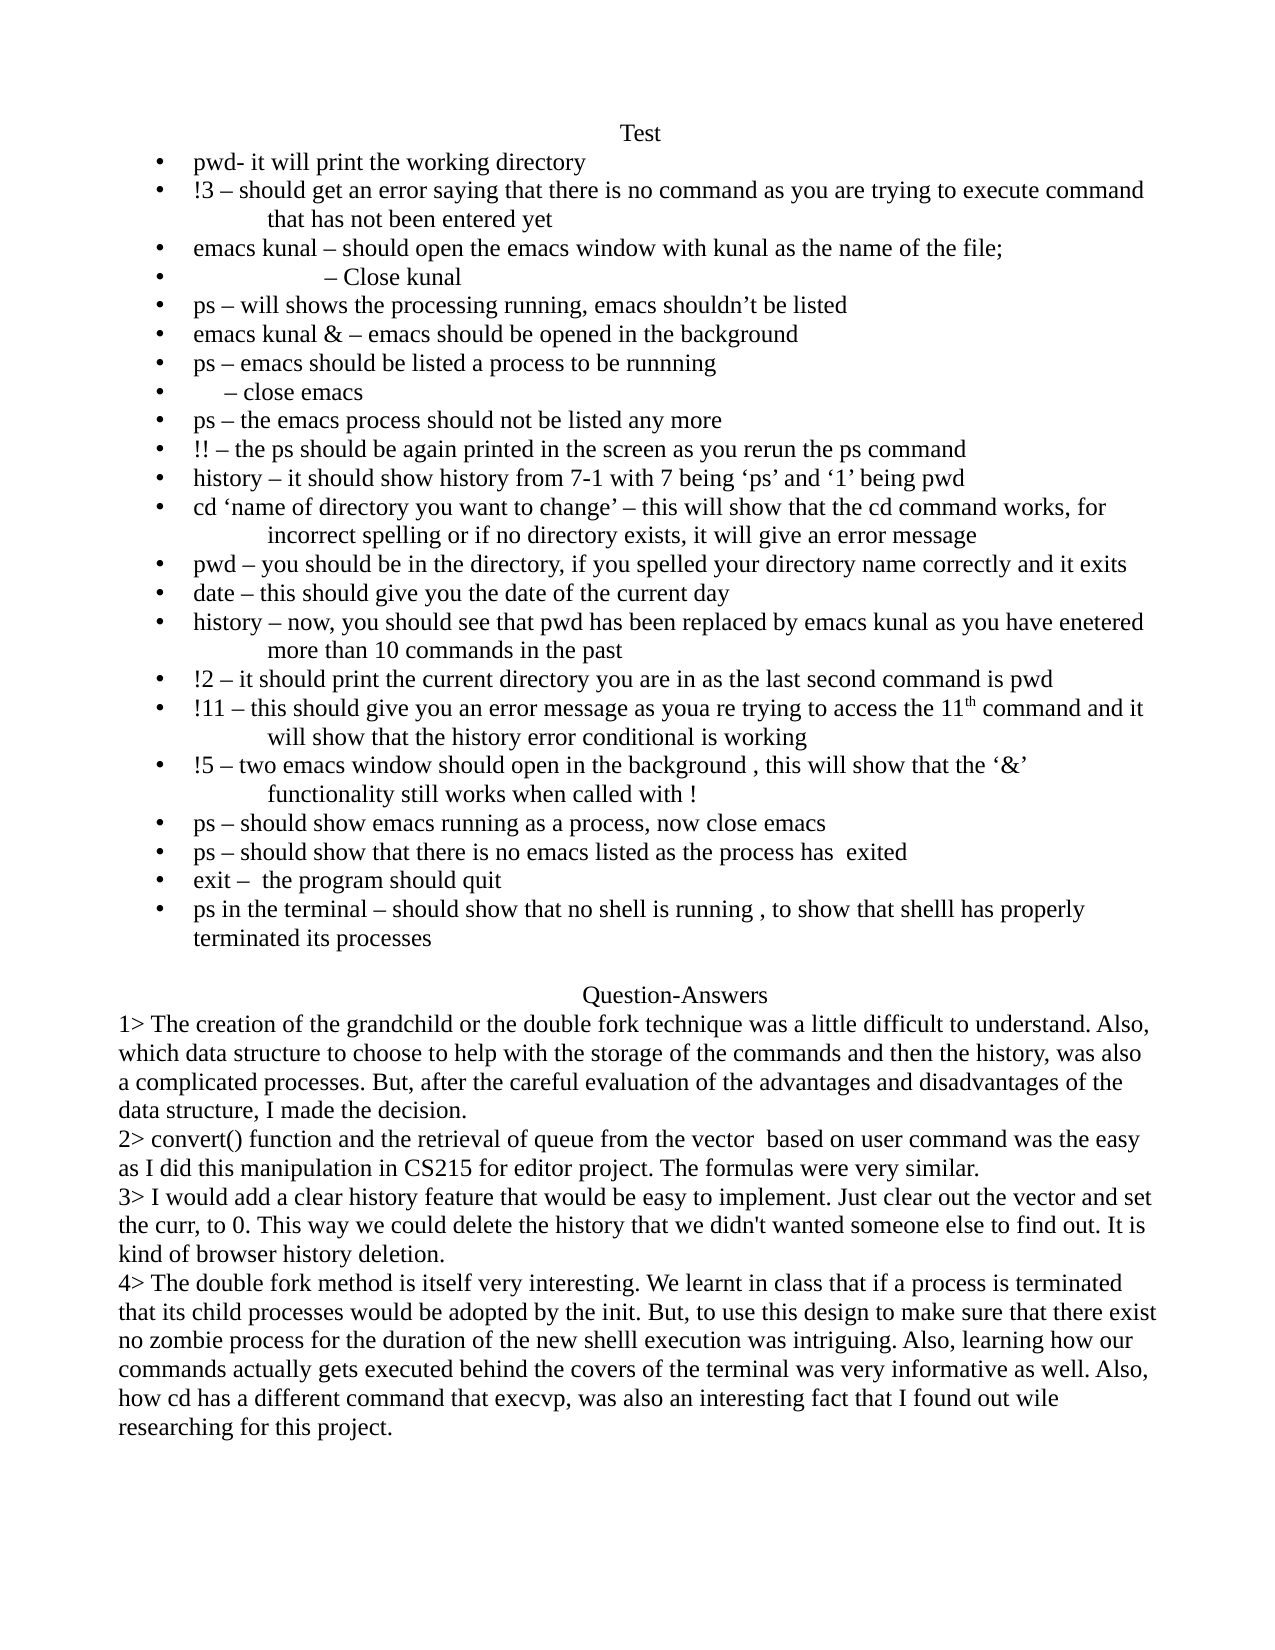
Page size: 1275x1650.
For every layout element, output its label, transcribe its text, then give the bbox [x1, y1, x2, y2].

list !! – the ps should be again printed in the screen as you rerun the ps command [156, 434, 1157, 463]
list history – it should show history from 7-1 with 7 being ‘ps’ and ‘1’ being pwd [156, 463, 1157, 492]
list ps – will shows the processing running, emacs shouldn’t be listed [156, 291, 1157, 319]
list ps – emacs should be listed a process to be runnning [156, 348, 1157, 377]
text 4> The double fork method is itself very interesting. We learnt in class that if a process is terminated that its child processes would be adopted by the init. But, to use this design to make sure that there exist no zombie process for the duration of the new shelll execution was intriguing. Also, learning how our commands actually gets executed behind the covers of the terminal was very informative as well. Also, how cd has a different command that execvp, was also an interesting fact that I found out wile researching for this project. [118, 1268, 1157, 1441]
text Test [118, 118, 1157, 147]
list !11 – this should give you an error message as youa re trying to access the 11th command and it will show that the history error conditional is working [156, 693, 1157, 751]
text 3> I would add a clear history feature that would be easy to implement. Just clear out the vector and set the curr, to 0. This way we could delete the history that we didn't wanted someone else to find out. It is kind of browser history deletion. [118, 1182, 1157, 1268]
text 2> convert() function and the retrieval of queue from the vector based on user command was the easy as I did this manipulation in CS215 for editor project. The formulas were very similar. [118, 1124, 1157, 1182]
list pwd- it will print the working directory [156, 147, 1157, 176]
list – close emacs [156, 377, 1157, 406]
list ps in the terminal – should show that no shell is running , to show that shelll has properly terminated its processes [156, 894, 1157, 952]
list !2 – it should print the current directory you are in as the last second command is pwd [156, 664, 1157, 693]
list emacs kunal – should open the emacs window with kunal as the name of the file; [156, 233, 1157, 262]
text 1> The creation of the grandchild or the double fork technique was a little difficult to understand. Also, which data structure to choose to help with the storage of the commands and then the history, was also a complicated processes. But, after the careful evaluation of the advantages and disadvantages of the data structure, I made the decision. [118, 1009, 1157, 1124]
list !5 – two emacs window should open in the background , this will show that the ‘&’ functionality still works when called with ! [156, 751, 1157, 808]
list Question-Answers [156, 981, 1157, 1009]
list – Close kunal [156, 262, 1157, 291]
list !3 – should get an error saying that there is no command as you are trying to execute command that has not been entered yet [156, 176, 1157, 233]
list pwd – you should be in the directory, if you spelled your directory name correctly and it exits [156, 549, 1157, 578]
list ps – should show emacs running as a process, now close emacs [156, 808, 1157, 837]
list cd ‘name of directory you want to change’ – this will show that the cd command works, for incorrect spelling or if no directory exists, it will give an error message [156, 492, 1157, 549]
list emacs kunal & – emacs should be opened in the background [156, 319, 1157, 348]
list exit – the program should quit [156, 866, 1157, 894]
list ps – the emacs process should not be listed any more [156, 406, 1157, 434]
list ps – should show that there is no emacs listed as the process has exited [156, 837, 1157, 866]
list history – now, you should see that pwd has been replaced by emacs kunal as you have enetered more than 10 commands in the past [156, 607, 1157, 664]
list date – this should give you the date of the current day [156, 578, 1157, 607]
